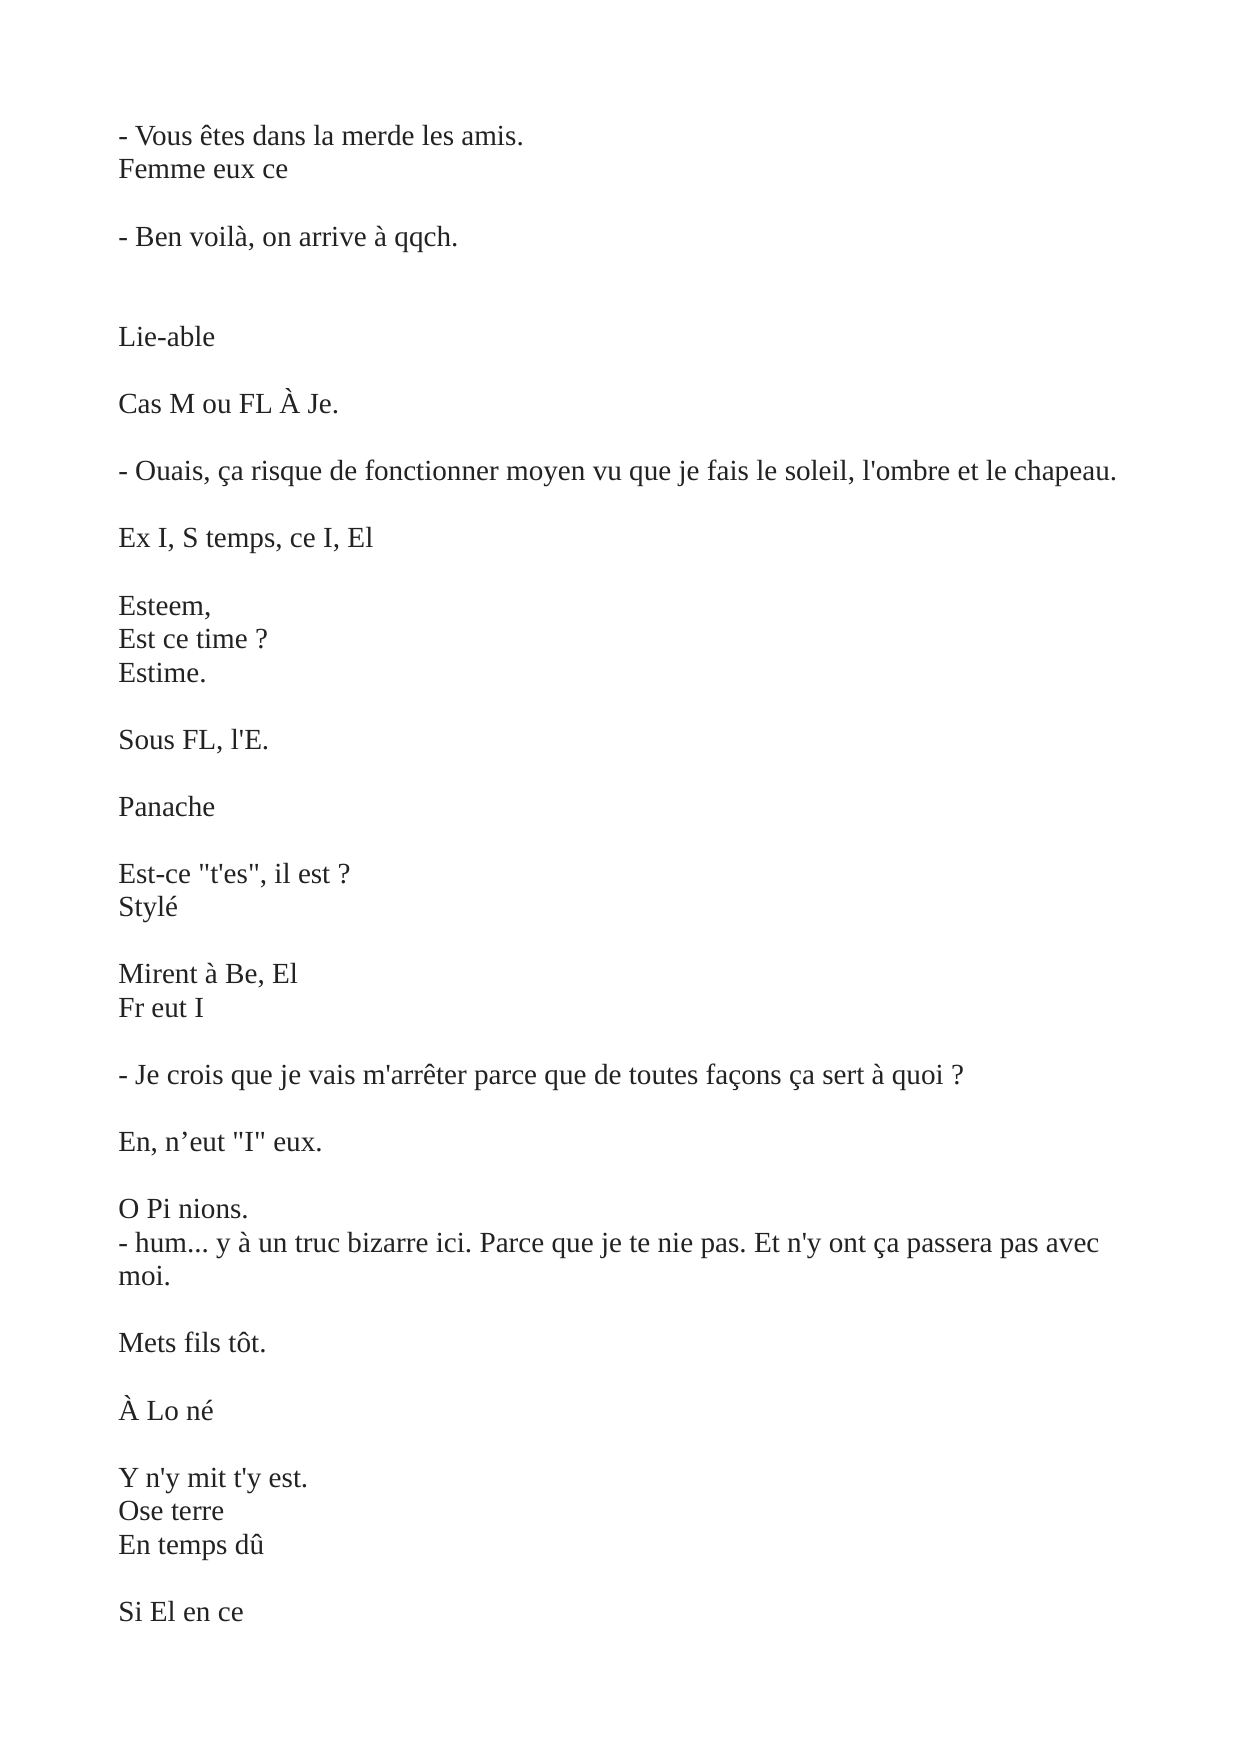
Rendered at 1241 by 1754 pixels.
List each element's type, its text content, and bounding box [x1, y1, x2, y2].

text En, n’eut "I" eux. [118, 1124, 1122, 1158]
text - hum... y à un truc bizarre ici. Parce que je te nie pas. Et n'y ont ça passera pas avec moi. [118, 1225, 1122, 1292]
text - Ouais, ça risque de fonctionner moyen vu que je fais le soleil, l'ombre et le chapeau. [118, 453, 1122, 487]
text - Je crois que je vais m'arrêter parce que de toutes façons ça sert à quoi ? [118, 1057, 1122, 1091]
text Y n'y mit t'y est. [118, 1460, 1122, 1493]
text Mirent à Be, El [118, 957, 1122, 990]
text Sous FL, l'E. [118, 722, 1122, 755]
text Ose terre [118, 1493, 1122, 1527]
text Esteem, [118, 588, 1122, 621]
text Panache [118, 789, 1122, 822]
text - Ben voilà, on arrive à qqch. [118, 219, 1122, 252]
text Lie-able [118, 319, 1122, 353]
text O Pi nions. [118, 1191, 1122, 1225]
text - Vous êtes dans la merde les amis. [118, 118, 1122, 152]
text Stylé [118, 889, 1122, 923]
text Est ce time ? [118, 621, 1122, 655]
text À Lo né [118, 1393, 1122, 1426]
text Mets fils tôt. [118, 1326, 1122, 1359]
text Ex I, S temps, ce I, El [118, 521, 1122, 554]
text En temps dû [118, 1527, 1122, 1560]
text Femme eux ce [118, 152, 1122, 185]
text Cas M ou FL À Je. [118, 386, 1122, 420]
text Si El en ce [118, 1594, 1122, 1627]
text Estime. [118, 655, 1122, 688]
text Fr eut I [118, 990, 1122, 1024]
text Est-ce "t'es", il est ? [118, 856, 1122, 889]
